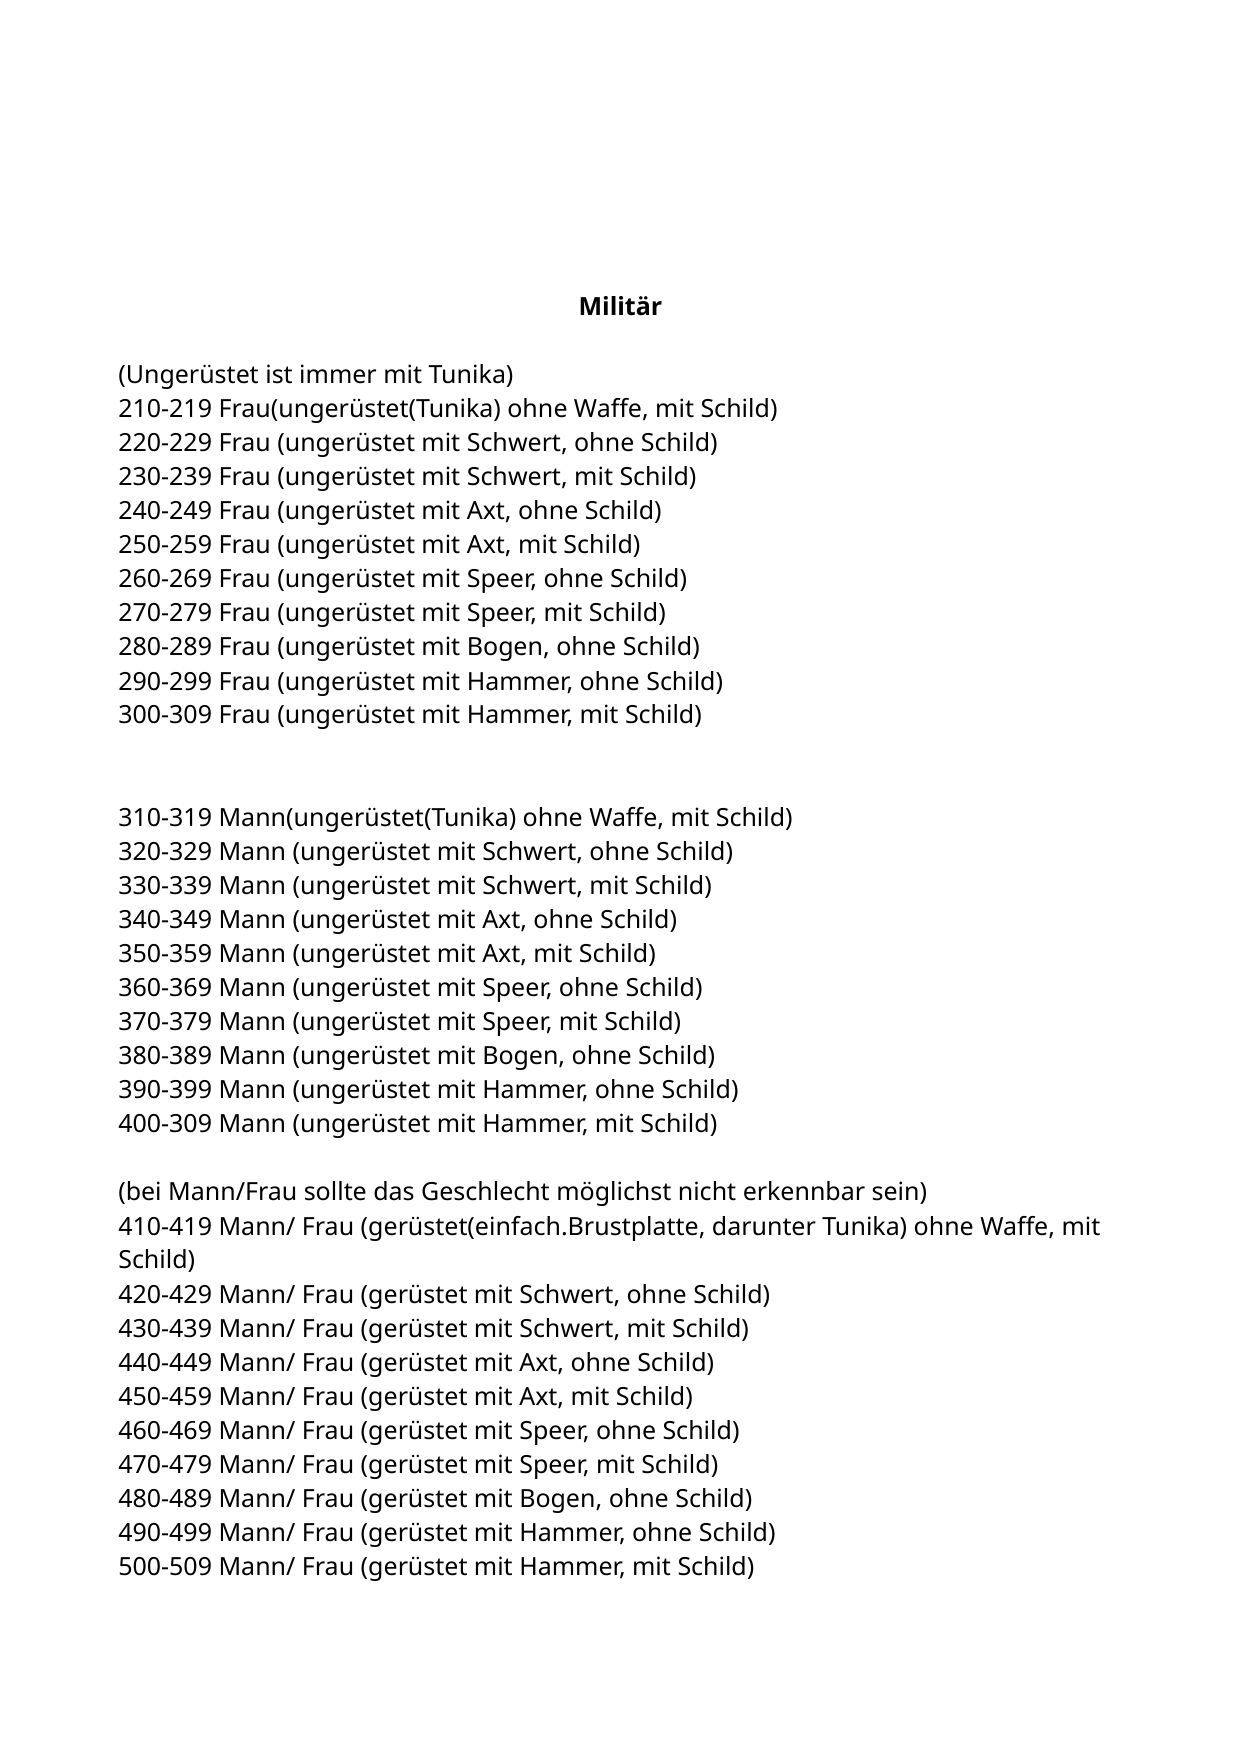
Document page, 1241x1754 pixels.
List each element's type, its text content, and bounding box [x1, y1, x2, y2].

text 260-269 Frau (ungerüstet mit Speer, ohne Schild) [118, 561, 1122, 595]
text 450-459 Mann/ Frau (gerüstet mit Axt, mit Schild) [118, 1378, 1122, 1412]
text 390-399 Mann (ungerüstet mit Hammer, ohne Schild) [118, 1072, 1122, 1106]
text 340-349 Mann (ungerüstet mit Axt, ohne Schild) [118, 902, 1122, 936]
text 400-309 Mann (ungerüstet mit Hammer, mit Schild) [118, 1106, 1122, 1140]
text 410-419 Mann/ Frau (gerüstet(einfach.Brustplatte, darunter Tunika) ohne Waffe, mit Schild) [118, 1208, 1122, 1276]
text 490-499 Mann/ Frau (gerüstet mit Hammer, ohne Schild) [118, 1515, 1122, 1549]
text 250-259 Frau (ungerüstet mit Axt, mit Schild) [118, 527, 1122, 561]
text 230-239 Frau (ungerüstet mit Schwert, mit Schild) [118, 459, 1122, 493]
text 210-219 Frau(ungerüstet(Tunika) ohne Waffe, mit Schild) [118, 391, 1122, 425]
text 320-329 Mann (ungerüstet mit Schwert, ohne Schild) [118, 833, 1122, 867]
text Militär [118, 288, 1122, 322]
text 220-229 Frau (ungerüstet mit Schwert, ohne Schild) [118, 425, 1122, 459]
text 420-429 Mann/ Frau (gerüstet mit Schwert, ohne Schild) [118, 1276, 1122, 1310]
text 280-289 Frau (ungerüstet mit Bogen, ohne Schild) [118, 629, 1122, 663]
text 500-509 Mann/ Frau (gerüstet mit Hammer, mit Schild) [118, 1549, 1122, 1583]
text 460-469 Mann/ Frau (gerüstet mit Speer, ohne Schild) [118, 1412, 1122, 1447]
text 360-369 Mann (ungerüstet mit Speer, ohne Schild) [118, 970, 1122, 1004]
text 470-479 Mann/ Frau (gerüstet mit Speer, mit Schild) [118, 1447, 1122, 1481]
text 330-339 Mann (ungerüstet mit Schwert, mit Schild) [118, 867, 1122, 902]
text 380-389 Mann (ungerüstet mit Bogen, ohne Schild) [118, 1038, 1122, 1072]
text 430-439 Mann/ Frau (gerüstet mit Schwert, mit Schild) [118, 1310, 1122, 1344]
text 300-309 Frau (ungerüstet mit Hammer, mit Schild) [118, 697, 1122, 731]
text 240-249 Frau (ungerüstet mit Axt, ohne Schild) [118, 493, 1122, 527]
text 270-279 Frau (ungerüstet mit Speer, mit Schild) [118, 595, 1122, 629]
text 370-379 Mann (ungerüstet mit Speer, mit Schild) [118, 1004, 1122, 1038]
text (Ungerüstet ist immer mit Tunika) [118, 357, 1122, 391]
text 480-489 Mann/ Frau (gerüstet mit Bogen, ohne Schild) [118, 1481, 1122, 1515]
text 440-449 Mann/ Frau (gerüstet mit Axt, ohne Schild) [118, 1344, 1122, 1378]
text (bei Mann/Frau sollte das Geschlecht möglichst nicht erkennbar sein) [118, 1174, 1122, 1208]
text 350-359 Mann (ungerüstet mit Axt, mit Schild) [118, 936, 1122, 970]
text 310-319 Mann(ungerüstet(Tunika) ohne Waffe, mit Schild) [118, 799, 1122, 833]
text 290-299 Frau (ungerüstet mit Hammer, ohne Schild) [118, 663, 1122, 697]
